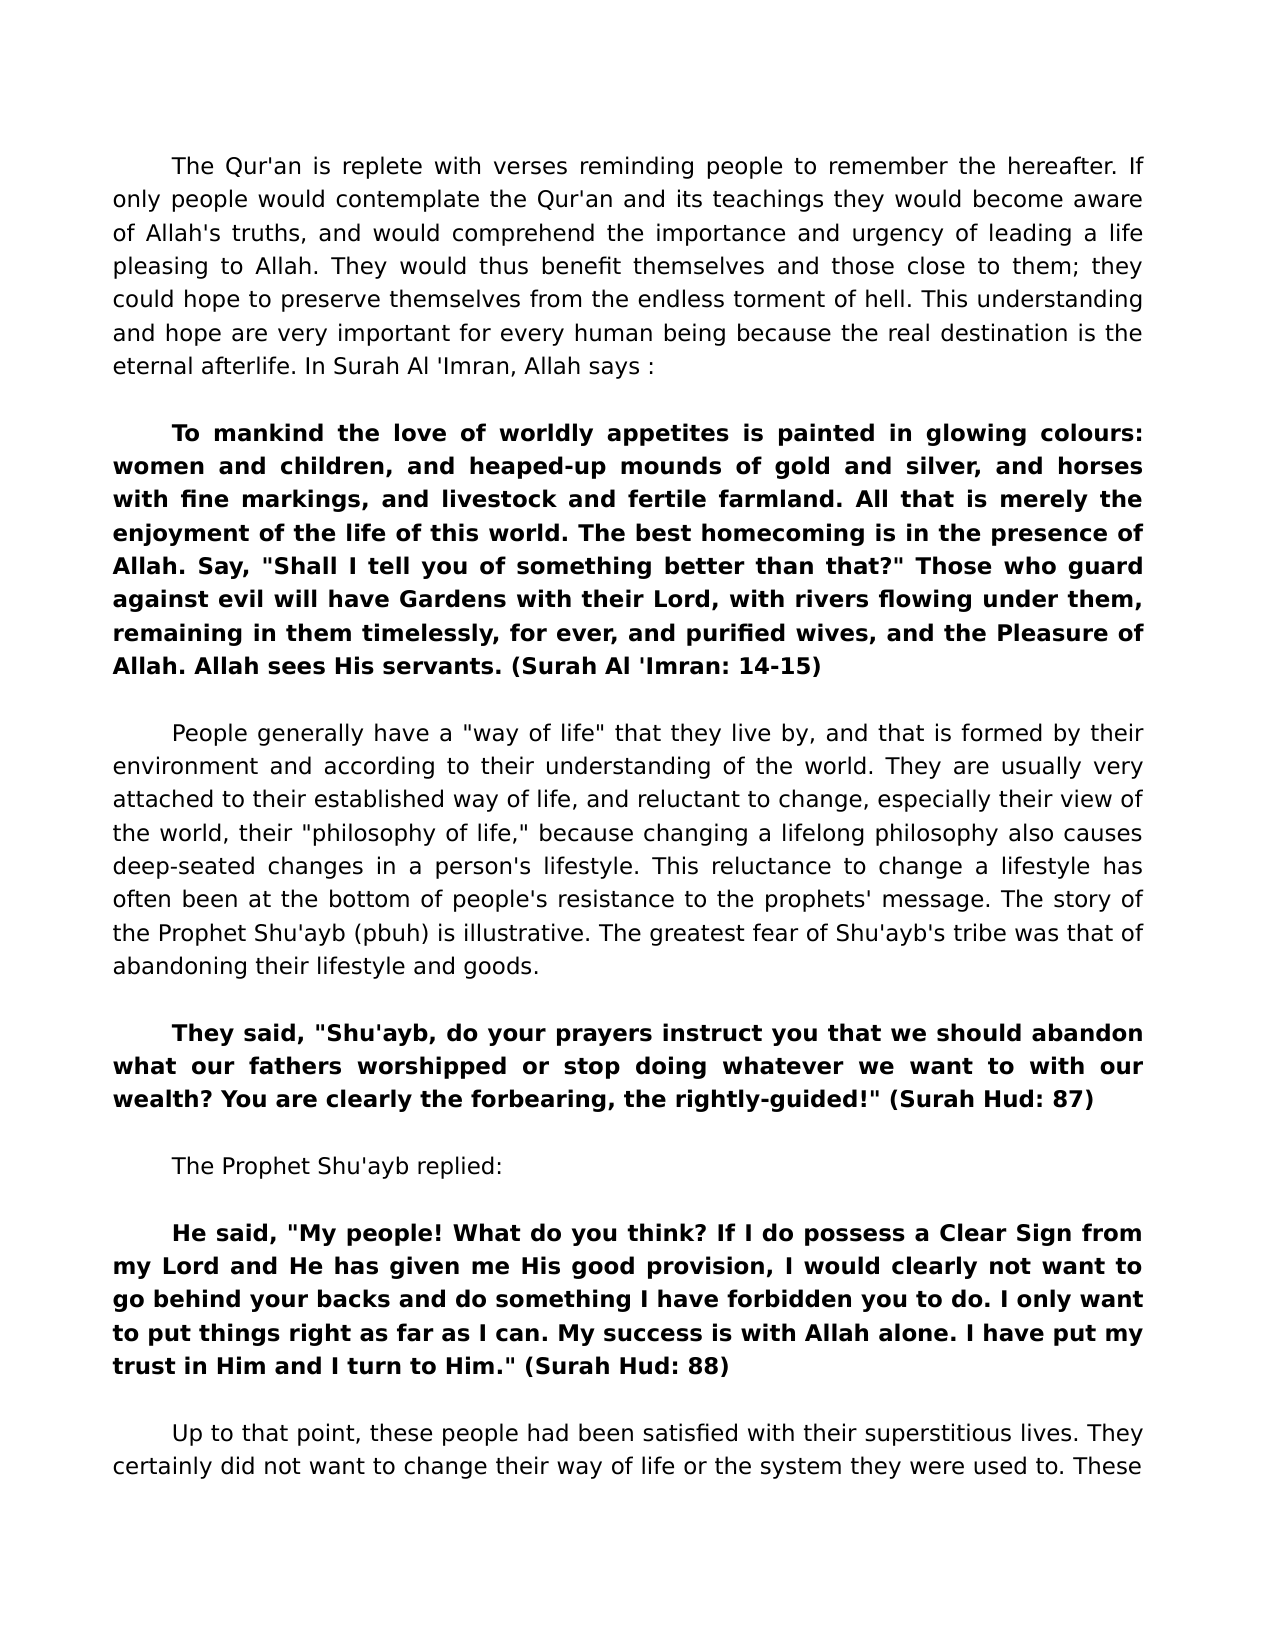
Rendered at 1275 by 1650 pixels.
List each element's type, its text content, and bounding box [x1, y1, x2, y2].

text Up to that point, these people had been satisfied with their superstitious lives. They certainly did not want to change their way of life or the system they were used to. These [112, 1414, 1145, 1481]
text To mankind the love of worldly appetites is painted in glowing colours: women and children, and heaped-up mounds of gold and silver, and horses with fine markings, and livestock and fertile farmland. All that is merely the enjoyment of the life of this world. The best homecoming is in the presence of Allah. Say, "Shall I tell you of something better than that?" Those who guard against evil will have Gardens with their Lord, with rivers flowing under them, remaining in them timelessly, for ever, and purified wives, and the Pleasure of Allah. Allah sees His servants. (Surah Al 'Imran: 14-15) [112, 414, 1145, 681]
text The Qur'an is replete with verses reminding people to remember the hereafter. If only people would contemplate the Qur'an and its teachings they would become aware of Allah's truths, and would comprehend the importance and urgency of leading a life pleasing to Allah. They would thus benefit themselves and those close to them; they could hope to preserve themselves from the endless torment of hell. This understanding and hope are very important for every human being because the real destination is the eternal afterlife. In Surah Al 'Imran, Allah says : [112, 148, 1145, 381]
text People generally have a "way of life" that they live by, and that is formed by their environment and according to their understanding of the world. They are usually very attached to their established way of life, and reluctant to change, especially their view of the world, their "philosophy of life," because changing a lifelong philosophy also causes deep-seated changes in a person's lifestyle. This reluctance to change a lifestyle has often been at the bottom of people's resistance to the prophets' message. The story of the Prophet Shu'ayb (pbuh) is illustrative. The greatest fear of Shu'ayb's tribe was that of abandoning their lifestyle and goods. [112, 714, 1145, 981]
text The Prophet Shu'ayb replied: [112, 1148, 1145, 1181]
text He said, "My people! What do you think? If I do possess a Clear Sign from my Lord and He has given me His good provision, I would clearly not want to go behind your backs and do something I have forbidden you to do. I only want to put things right as far as I can. My success is with Allah alone. I have put my trust in Him and I turn to Him." (Surah Hud: 88) [112, 1214, 1145, 1381]
text They said, "Shu'ayb, do your prayers instruct you that we should abandon what our fathers worshipped or stop doing whatever we want to with our wealth? You are clearly the forbearing, the rightly-guided!" (Surah Hud: 87) [112, 1014, 1145, 1114]
